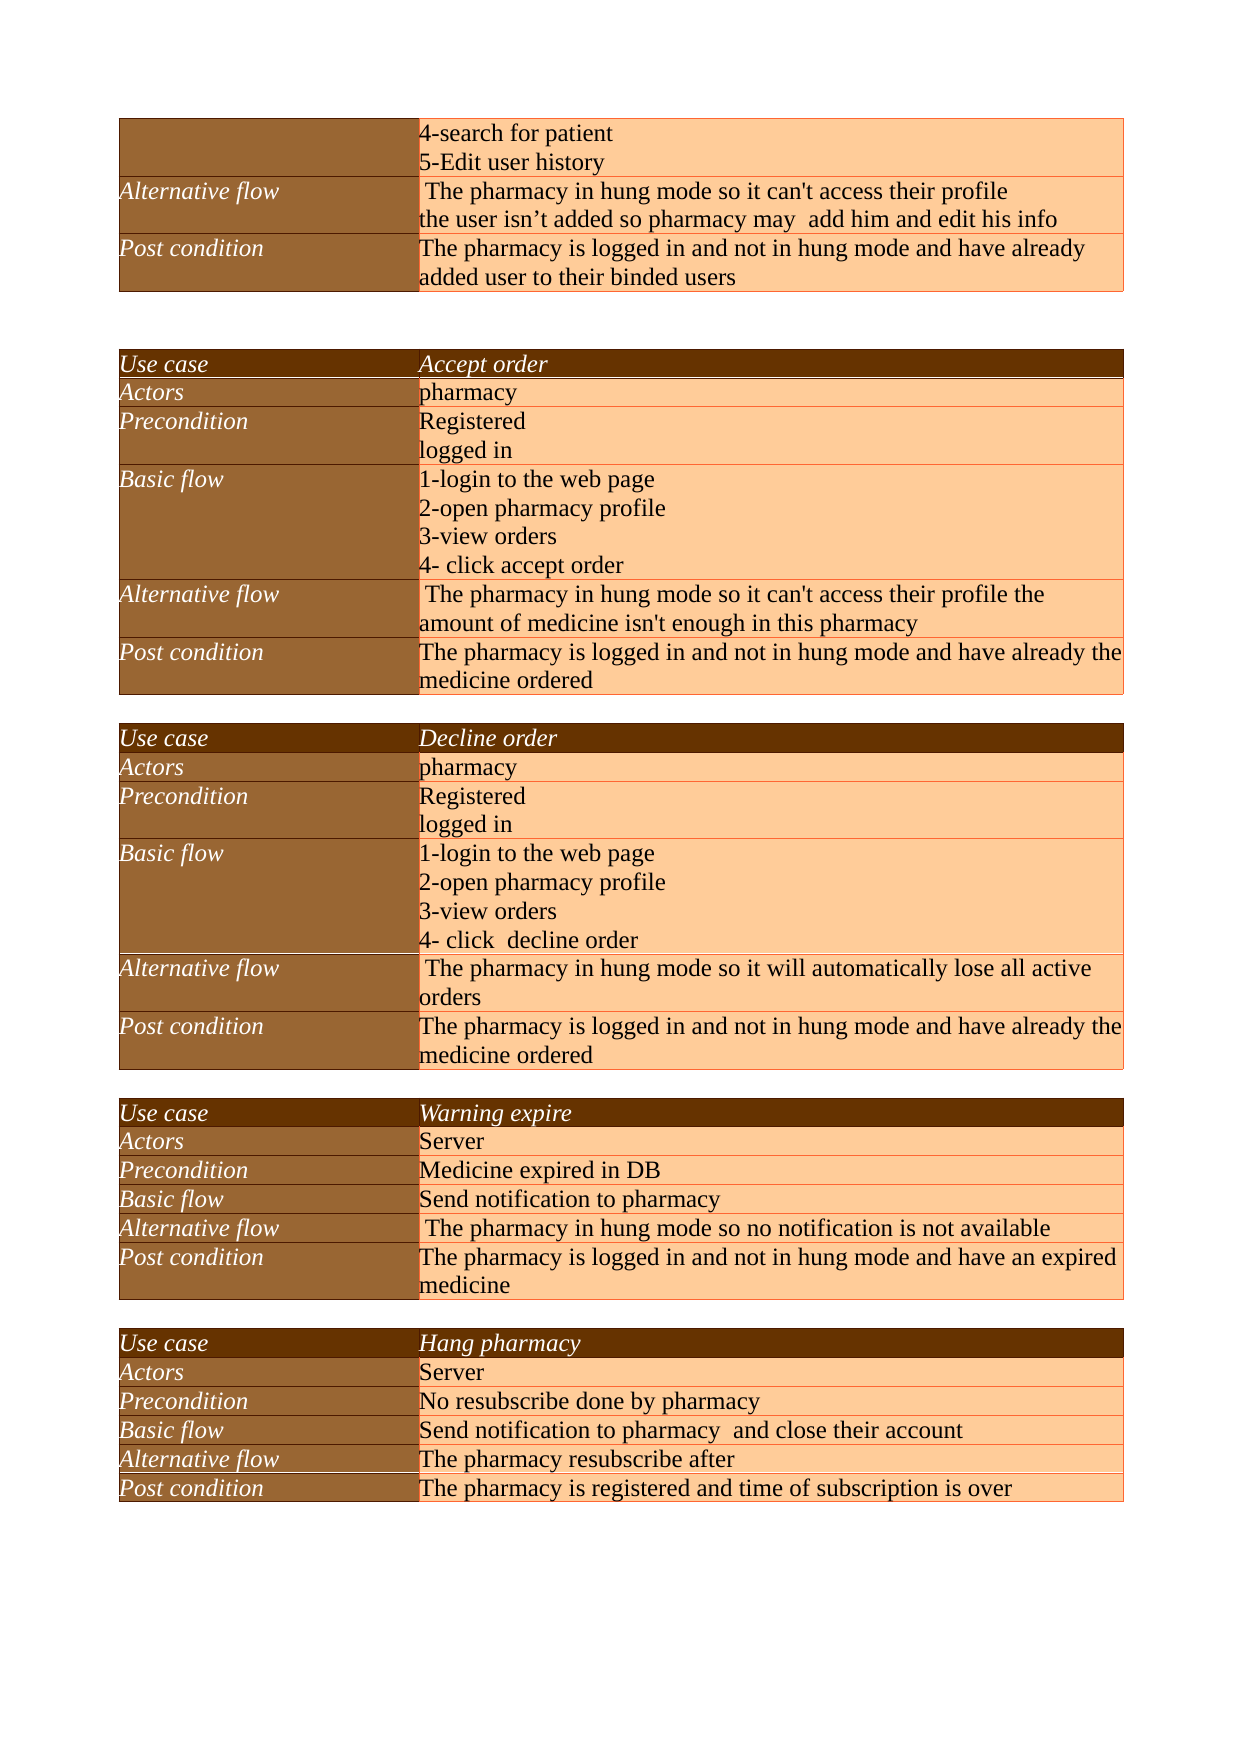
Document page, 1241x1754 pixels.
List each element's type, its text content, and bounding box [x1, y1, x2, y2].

table_cell Post condition [120, 234, 419, 291]
table_header Accept order [420, 350, 1123, 377]
table_header Hang pharmacy [420, 1329, 1123, 1357]
table_header Use case [120, 1329, 419, 1357]
table_header Use case [120, 1099, 419, 1126]
table_cell Alternative flow [120, 1445, 419, 1472]
table_cell Post condition [120, 1243, 419, 1299]
table_cell The pharmacy is logged in and not in hung mode and have already the medicine ordered [420, 638, 1123, 694]
table_cell Alternative flow [120, 580, 419, 637]
table_cell Actors [120, 379, 419, 406]
table_cell The pharmacy resubscribe after [420, 1445, 1123, 1472]
table_cell Actors [120, 1358, 419, 1386]
table_cell The pharmacy is logged in and not in hung mode and have an expired medicine [420, 1243, 1123, 1299]
table_header Use case [120, 724, 419, 752]
table_cell Precondition [120, 1156, 419, 1184]
table_cell Post condition [120, 638, 419, 694]
table_cell The pharmacy is logged in and not in hung mode and have already the medicine ordered [420, 1012, 1123, 1069]
table_cell pharmacy [420, 379, 1123, 406]
table_cell Server [420, 1358, 1123, 1386]
table_cell Basic flow [120, 839, 419, 953]
table_cell Send notification to pharmacy [420, 1185, 1123, 1213]
table_header Use case [120, 350, 419, 377]
table_cell Actors [120, 753, 419, 781]
table_header Warning expire [420, 1099, 1123, 1126]
table_cell Registered logged in [420, 782, 1123, 838]
table_cell pharmacy [420, 753, 1123, 781]
table_cell The pharmacy is logged in and not in hung mode and have already added user to their binded users [420, 234, 1123, 291]
table_cell No resubscribe done by pharmacy [420, 1387, 1123, 1415]
table_cell Precondition [120, 782, 419, 838]
table_cell Actors [120, 1127, 419, 1155]
table_cell Send notification to pharmacy and close their account [420, 1416, 1123, 1444]
table_cell Basic flow [120, 1416, 419, 1444]
table_header Decline order [420, 724, 1123, 752]
table_cell The pharmacy in hung mode so it can't access their profile the user isn’t added so pharmacy may add him and edit his info [420, 177, 1123, 233]
table_cell Precondition [120, 407, 419, 464]
table_cell Post condition [120, 1012, 419, 1069]
table_cell Basic flow [120, 465, 419, 579]
table_cell 1-login to the web page 2-open pharmacy profile 3-view orders 4- click accept order [420, 465, 1123, 579]
table_cell 1-login to the web page 2-open pharmacy profile 3-view orders 4- click decline order [420, 839, 1123, 953]
table_cell Alternative flow [120, 1214, 419, 1242]
table_cell Basic flow [120, 1185, 419, 1213]
table_cell Server [420, 1127, 1123, 1155]
table_cell Precondition [120, 1387, 419, 1415]
table_cell Registered logged in [420, 407, 1123, 464]
table_cell The pharmacy in hung mode so it will automatically lose all active orders [420, 955, 1123, 1011]
table_cell Post condition [120, 1474, 419, 1501]
table_cell Medicine expired in DB [420, 1156, 1123, 1184]
table_cell [120, 119, 419, 176]
table_cell The pharmacy in hung mode so no notification is not available [420, 1214, 1123, 1242]
table_cell 4-search for patient 5-Edit user history [420, 119, 1123, 176]
table_cell Alternative flow [120, 955, 419, 1011]
table_cell The pharmacy in hung mode so it can't access their profile the amount of medicine isn't enough in this pharmacy [420, 580, 1123, 637]
table_cell Alternative flow [120, 177, 419, 233]
